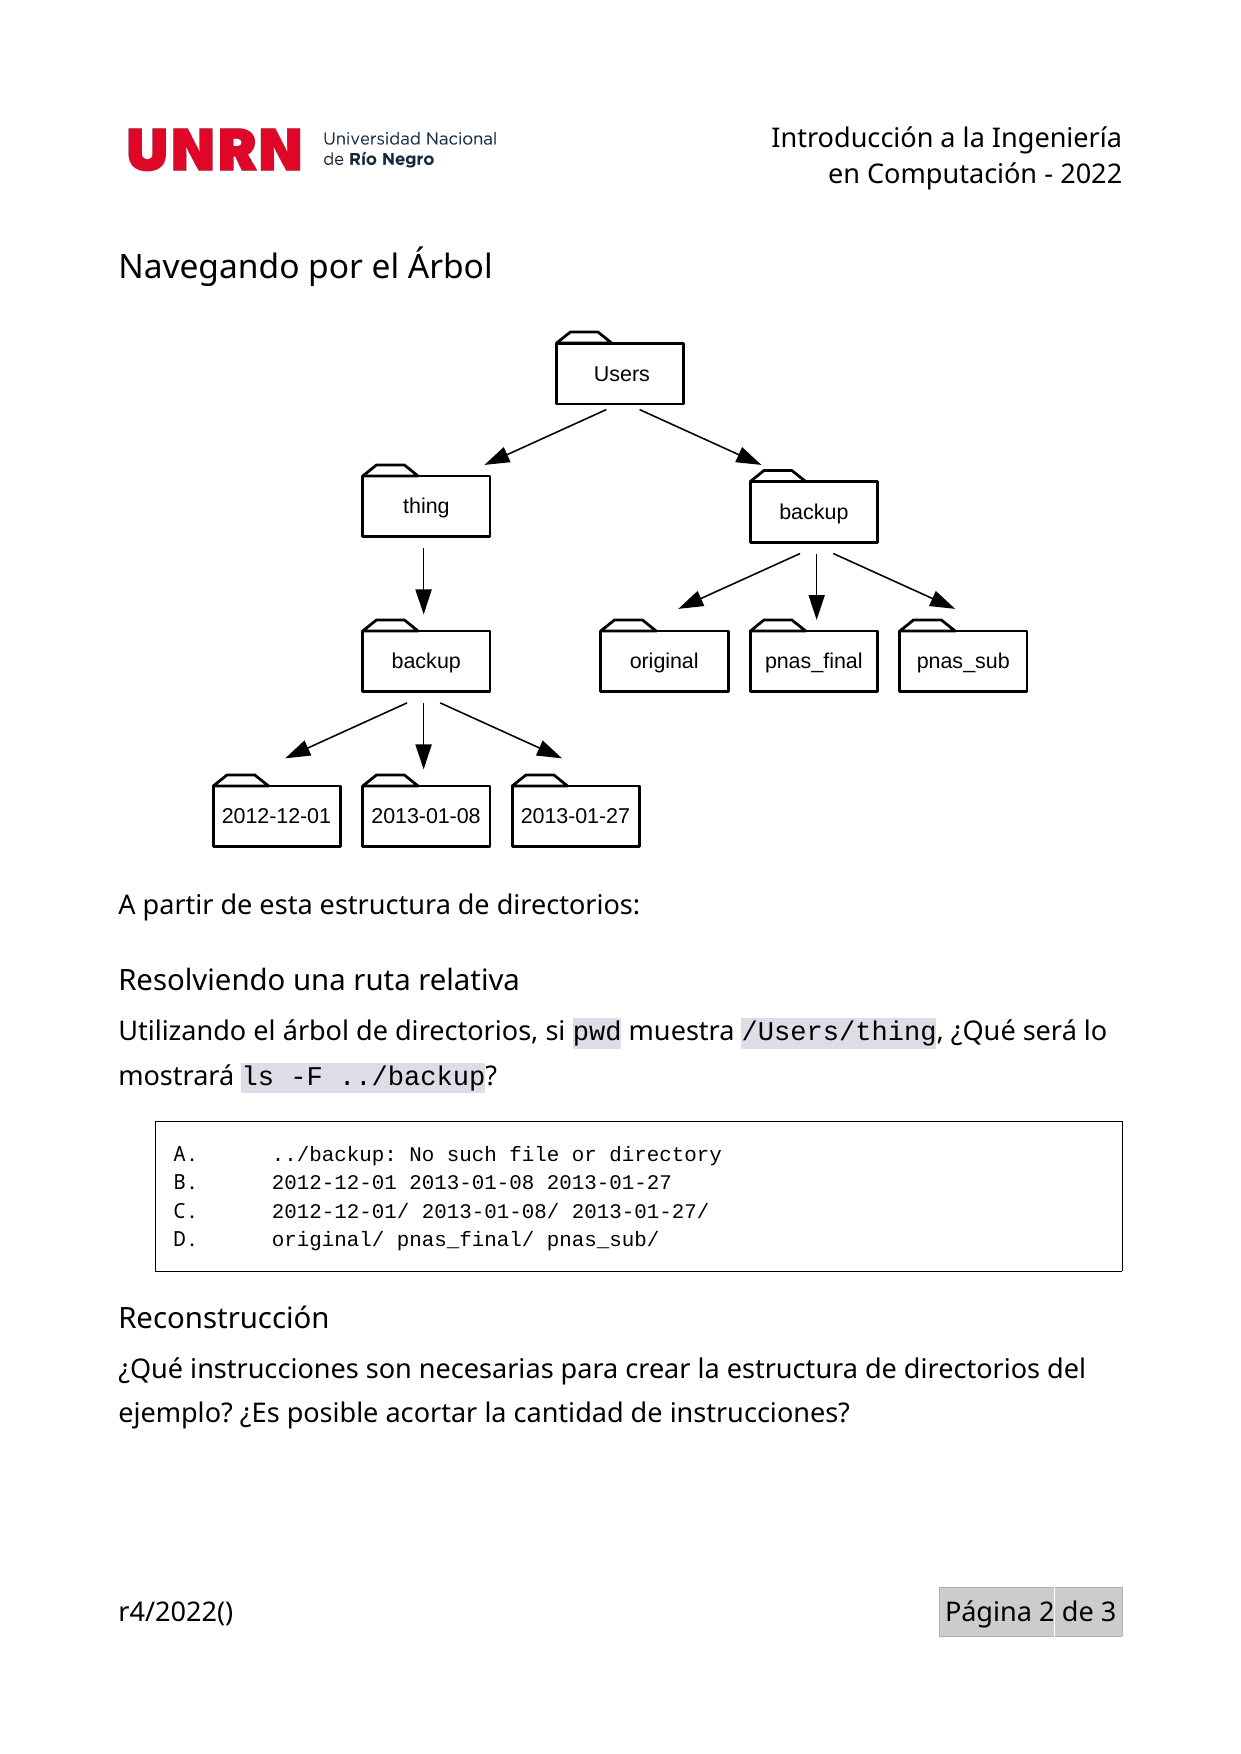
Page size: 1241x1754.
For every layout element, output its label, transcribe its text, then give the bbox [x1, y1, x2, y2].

subtitle Reconstrucción [118, 1297, 1122, 1337]
subtitle Resolviendo una ruta relativa [118, 959, 1122, 999]
picture [118, 118, 505, 180]
list ../backup: No such file or directory [156, 1122, 1122, 1149]
text A partir de esta estructura de directorios: [118, 300, 1122, 923]
list 2012-12-01/ 2013-01-08/ 2013-01-27/ [156, 1178, 1122, 1207]
list 2012-12-01 2013-01-08 2013-01-27 [156, 1149, 1122, 1178]
text Utilizando el árbol de directorios, si pwd muestra /Users/thing, ¿Qué será lo mostrará ls -F ../backup? [118, 1012, 1122, 1093]
text ¿Qué instrucciones son necesarias para crear la estructura de directorios del ejemplo? ¿Es posible acortar la cantidad de instrucciones? [118, 1350, 1122, 1431]
list original/ pnas_final/ pnas_sub/ [156, 1207, 1122, 1271]
subtitle Navegando por el Árbol [118, 242, 1122, 288]
